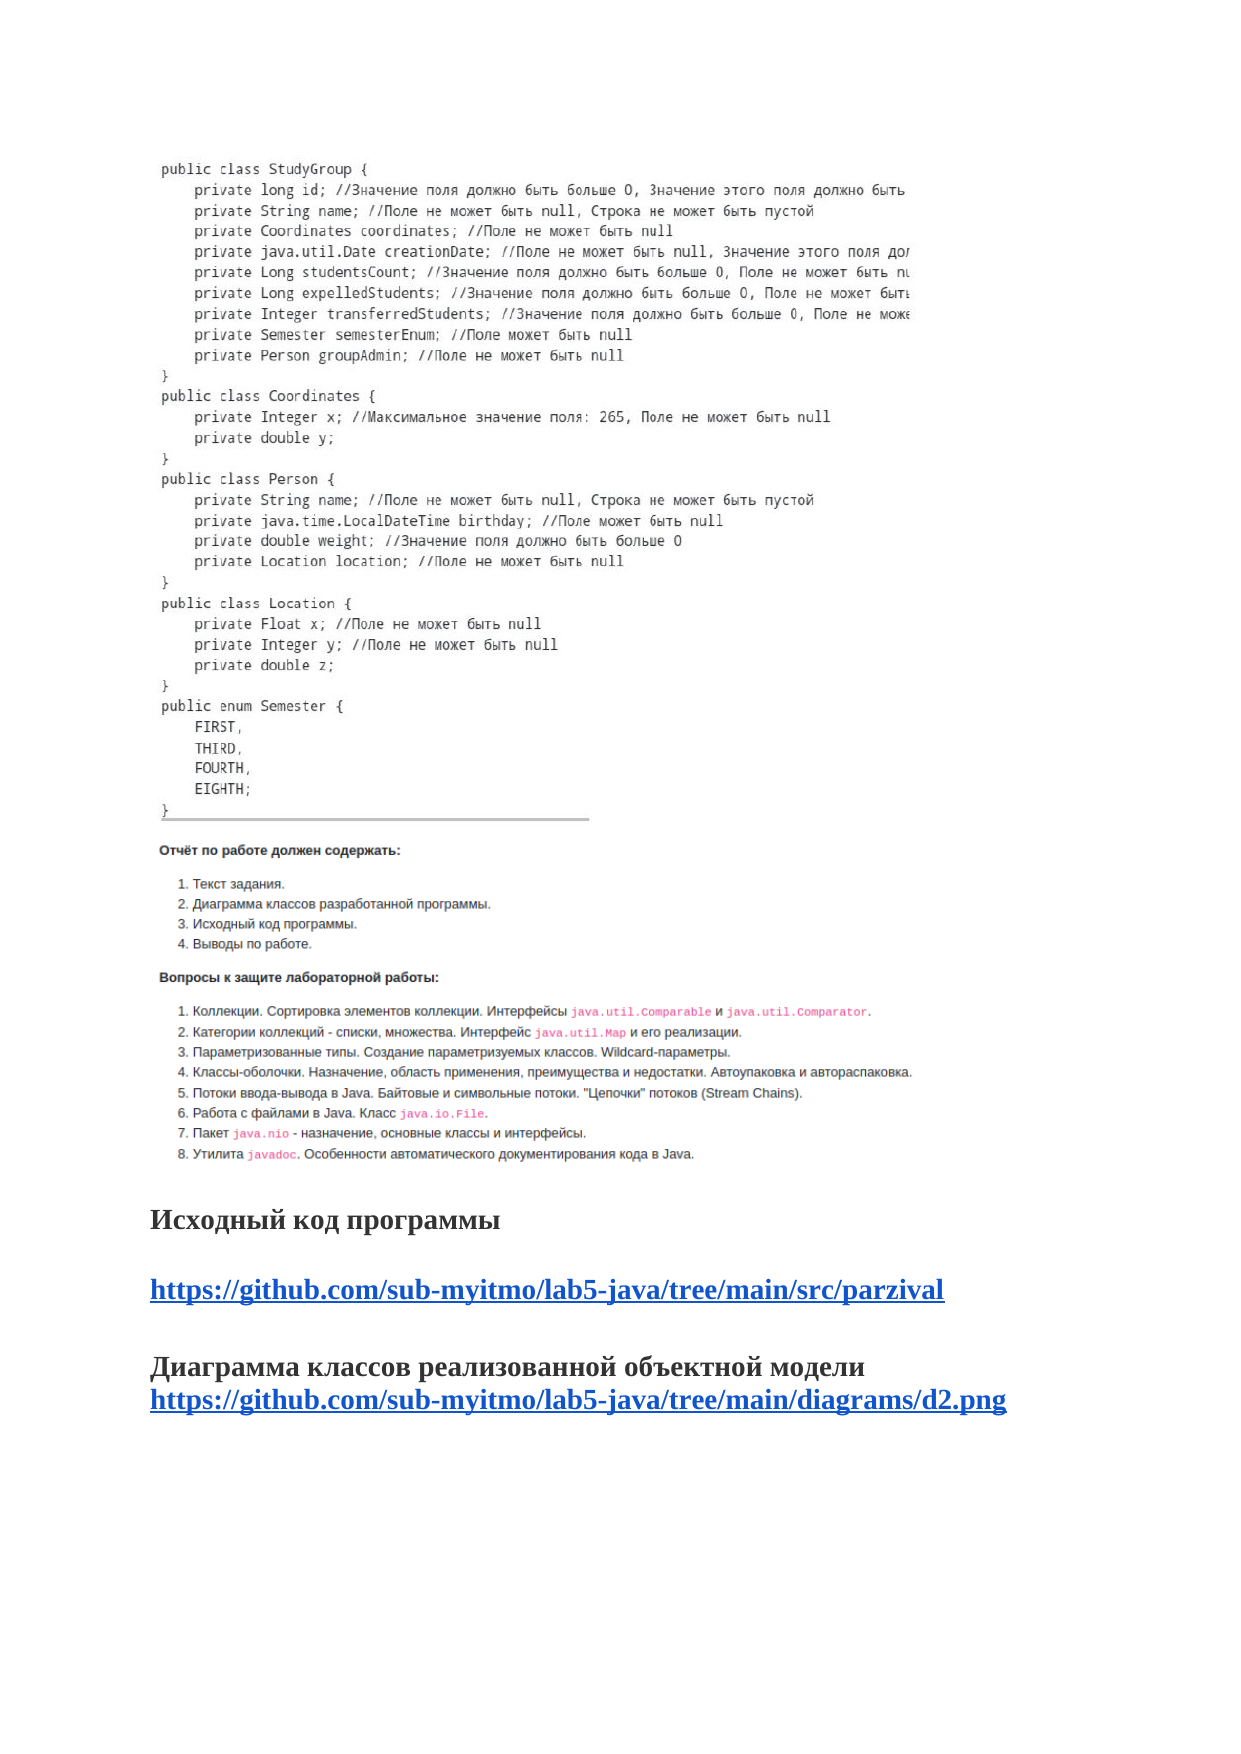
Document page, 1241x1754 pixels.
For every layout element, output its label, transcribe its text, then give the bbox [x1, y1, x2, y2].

picture [150, 835, 973, 1168]
text Исходный код программы [150, 1202, 1090, 1236]
text Диаграмма классов реализованной объектной модели https://github.com/sub-myitmo/lab5-java/tree/main/diagrams/d2.png [150, 1349, 1090, 1416]
text https://github.com/sub-myitmo/lab5-java/tree/main/src/parzival [150, 1241, 1090, 1305]
picture [150, 150, 939, 832]
